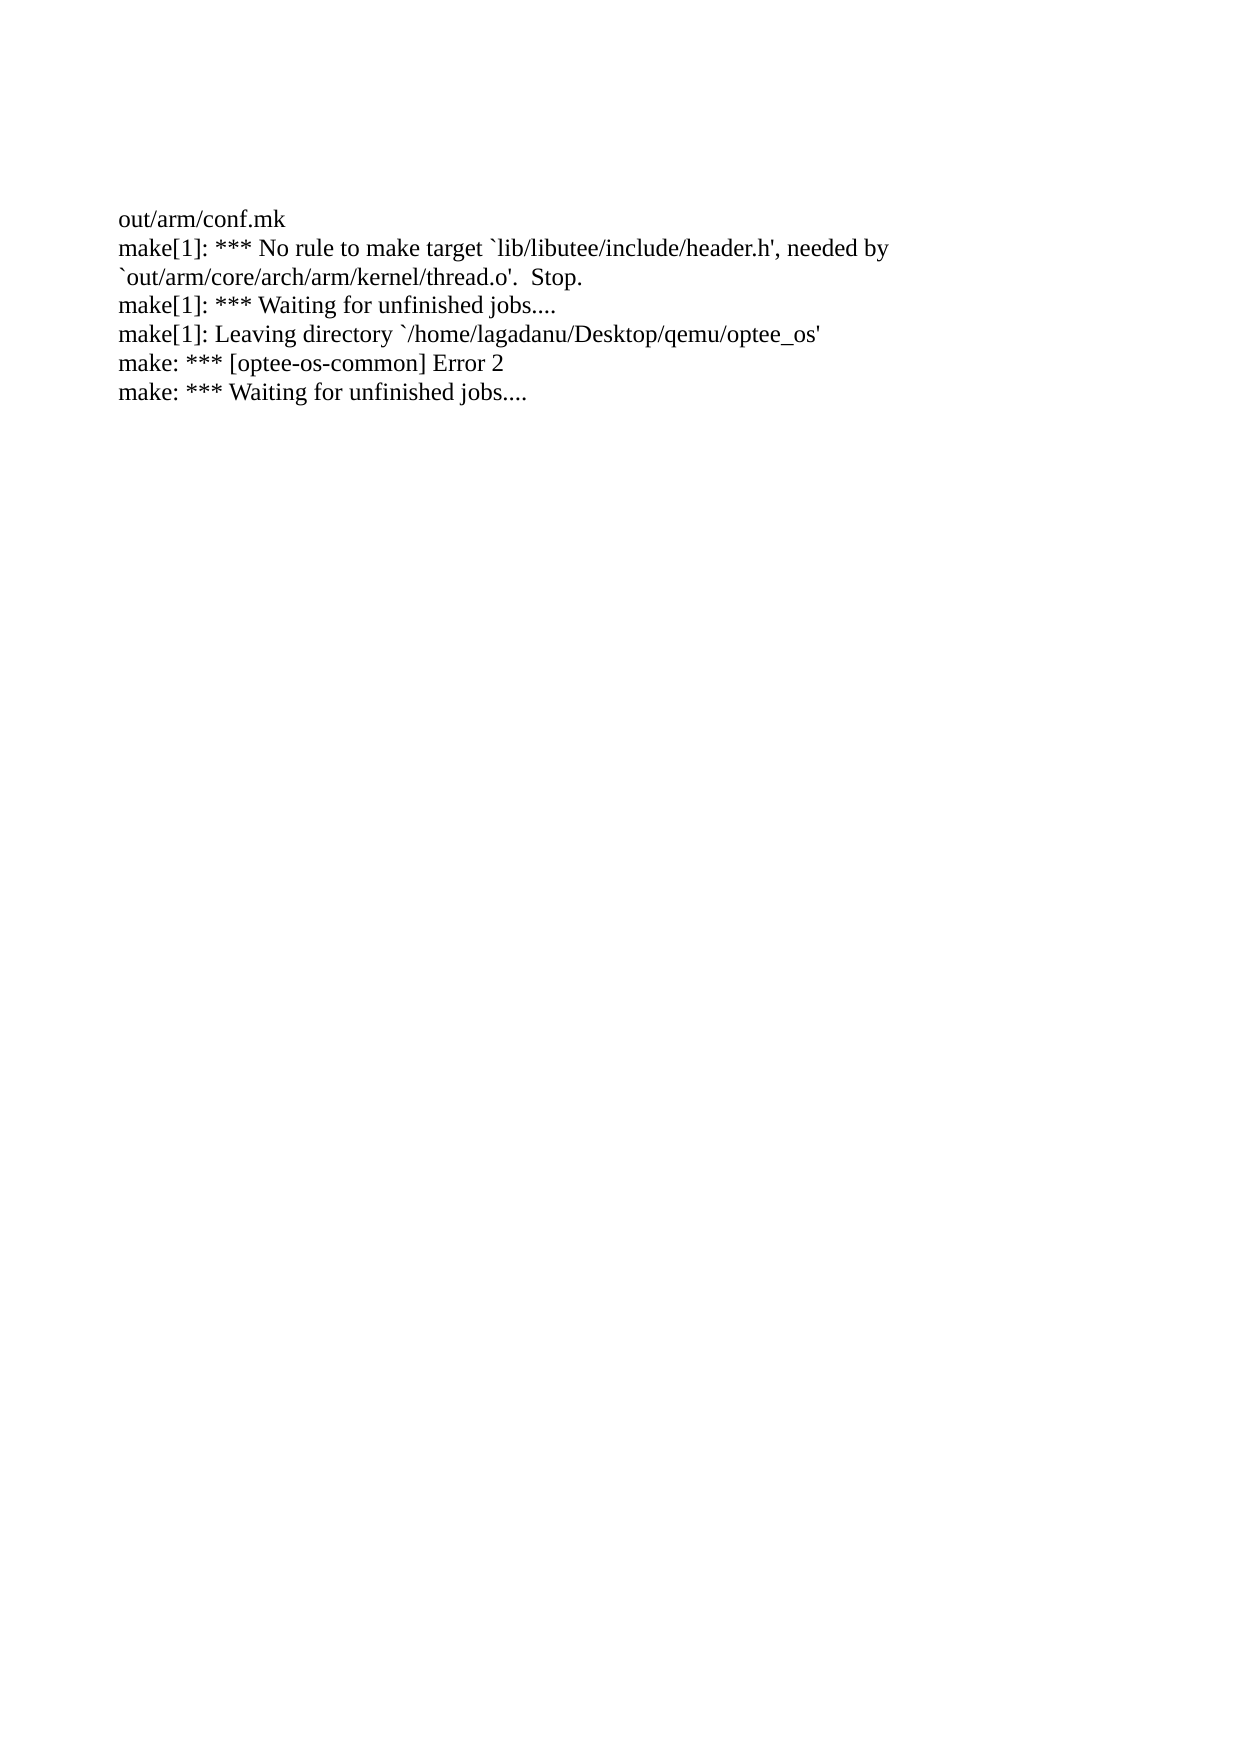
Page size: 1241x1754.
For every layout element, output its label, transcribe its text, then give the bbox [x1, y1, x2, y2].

text make[1]: Leaving directory `/home/lagadanu/Desktop/qemu/optee_os' [118, 319, 1122, 348]
text make[1]: *** No rule to make target `lib/libutee/include/header.h', needed by `out/arm/core/arch/arm/kernel/thread.o'. Stop. [118, 233, 1122, 291]
text make: *** [optee-os-common] Error 2 [118, 348, 1122, 377]
text out/arm/conf.mk [118, 204, 1122, 233]
text make: *** Waiting for unfinished jobs.... [118, 377, 1122, 406]
text make[1]: *** Waiting for unfinished jobs.... [118, 291, 1122, 319]
